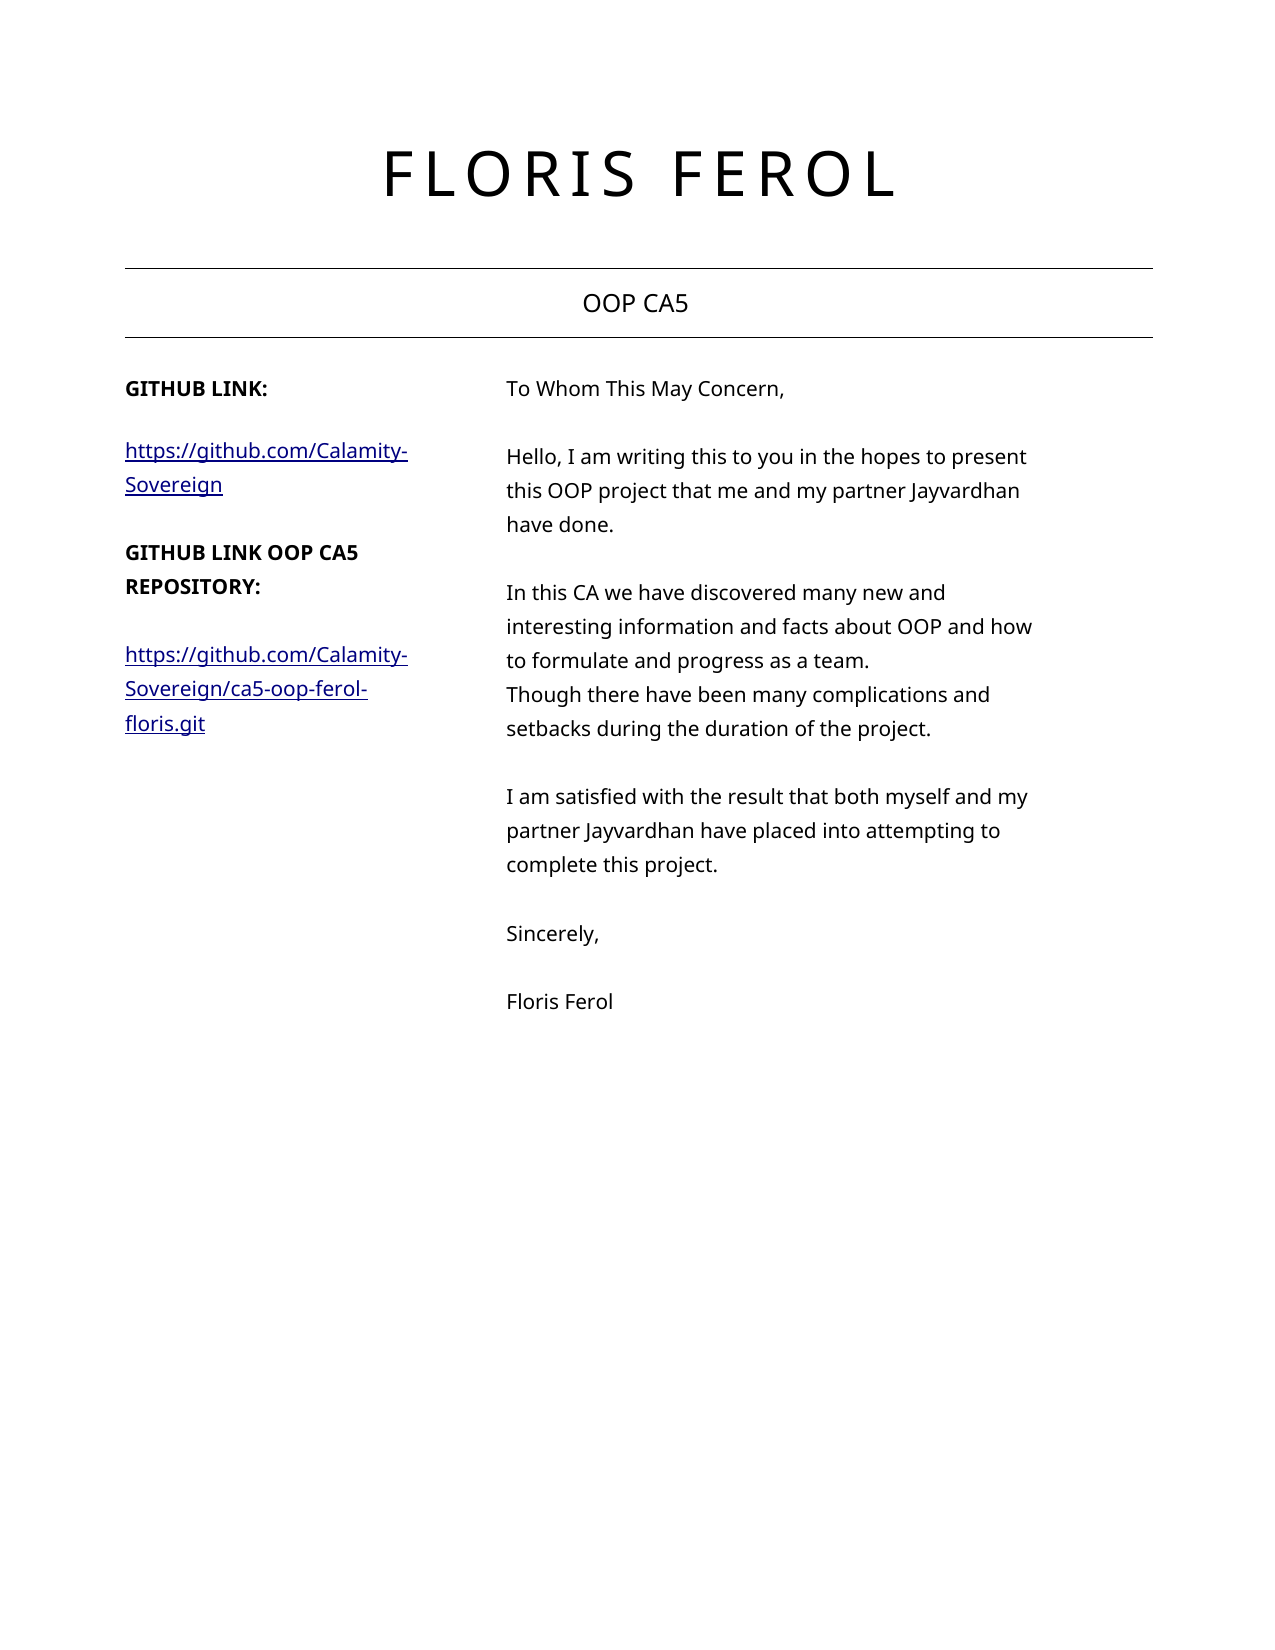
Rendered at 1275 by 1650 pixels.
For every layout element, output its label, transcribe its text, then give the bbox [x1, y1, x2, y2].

table_cell [873, 1228, 884, 1272]
table_cell [1153, 1176, 1192, 1228]
table_cell [873, 1020, 884, 1129]
table_cell [789, 1020, 831, 1129]
table_cell [747, 1020, 789, 1129]
table_cell [884, 1176, 1045, 1228]
table_cell [884, 235, 1153, 268]
table_cell [190, 1228, 831, 1272]
table_cell [1087, 1176, 1153, 1228]
table_cell [1153, 374, 1192, 1020]
table_cell [1153, 268, 1192, 337]
table_cell [873, 1129, 884, 1176]
table_cell [532, 235, 615, 268]
table_cell [831, 1228, 872, 1272]
table_cell [1045, 1129, 1087, 1176]
table_cell [831, 1129, 872, 1176]
table_cell [1153, 1228, 1192, 1272]
table_cell OOP CA5 [125, 269, 1153, 337]
table_header Floris Ferol [125, 134, 1153, 235]
table_cell [125, 338, 532, 374]
table_cell [77, 1228, 190, 1272]
table_cell [190, 1129, 831, 1228]
table_header [77, 134, 125, 235]
table_cell [77, 1020, 747, 1129]
table_cell [831, 1020, 872, 1129]
table_cell [1045, 374, 1087, 1020]
table_cell [873, 1176, 884, 1228]
table_cell [1045, 1020, 1087, 1129]
table_cell [125, 235, 532, 268]
table_cell To Whom This May Concern, Hello, I am writing this to you in the hopes to present this OOP project that me and my partner Jayvardhan have done. In this CA we have discovered many new and interesting information and facts about OOP and how to formulate and progress as a team. Though there have been many complications and setbacks during the duration of the project. I am satisfied with the result that both myself and my partner Jayvardhan have placed into attempting to complete this project. Sincerely, Floris Ferol [506, 374, 1045, 1020]
table_cell [1153, 235, 1192, 268]
table_cell [884, 338, 1153, 374]
table_cell [1087, 1228, 1153, 1272]
table_cell [1153, 1129, 1192, 1176]
table_cell [77, 374, 125, 1020]
table_cell [615, 235, 884, 268]
table_cell [77, 337, 125, 374]
table_cell [1045, 1228, 1087, 1272]
table_cell [77, 235, 125, 268]
table_cell [77, 1176, 190, 1228]
table_cell [1153, 337, 1192, 374]
table_cell [831, 1176, 872, 1228]
table_cell [884, 1020, 1045, 1129]
table_header [1153, 134, 1192, 235]
table_cell [884, 1129, 1045, 1176]
table_cell [77, 268, 125, 337]
table_cell [532, 338, 615, 374]
table_cell [884, 1228, 1045, 1272]
table_cell [423, 374, 506, 1020]
table_cell [615, 338, 884, 374]
table_cell GITHUB LINK: https://github.com/Calamity-Sovereign GITHUB LINK OOP CA5 REPOSITORY: https://github.com/Calamity-Sovereign/ca5-oop-ferol-floris.git [125, 374, 423, 1020]
table_cell [1153, 1020, 1192, 1129]
table_cell [1045, 1176, 1087, 1228]
table_cell [1087, 374, 1153, 1020]
table_cell [77, 1129, 190, 1176]
table_cell [1087, 1129, 1153, 1176]
table_cell [1087, 1020, 1153, 1129]
